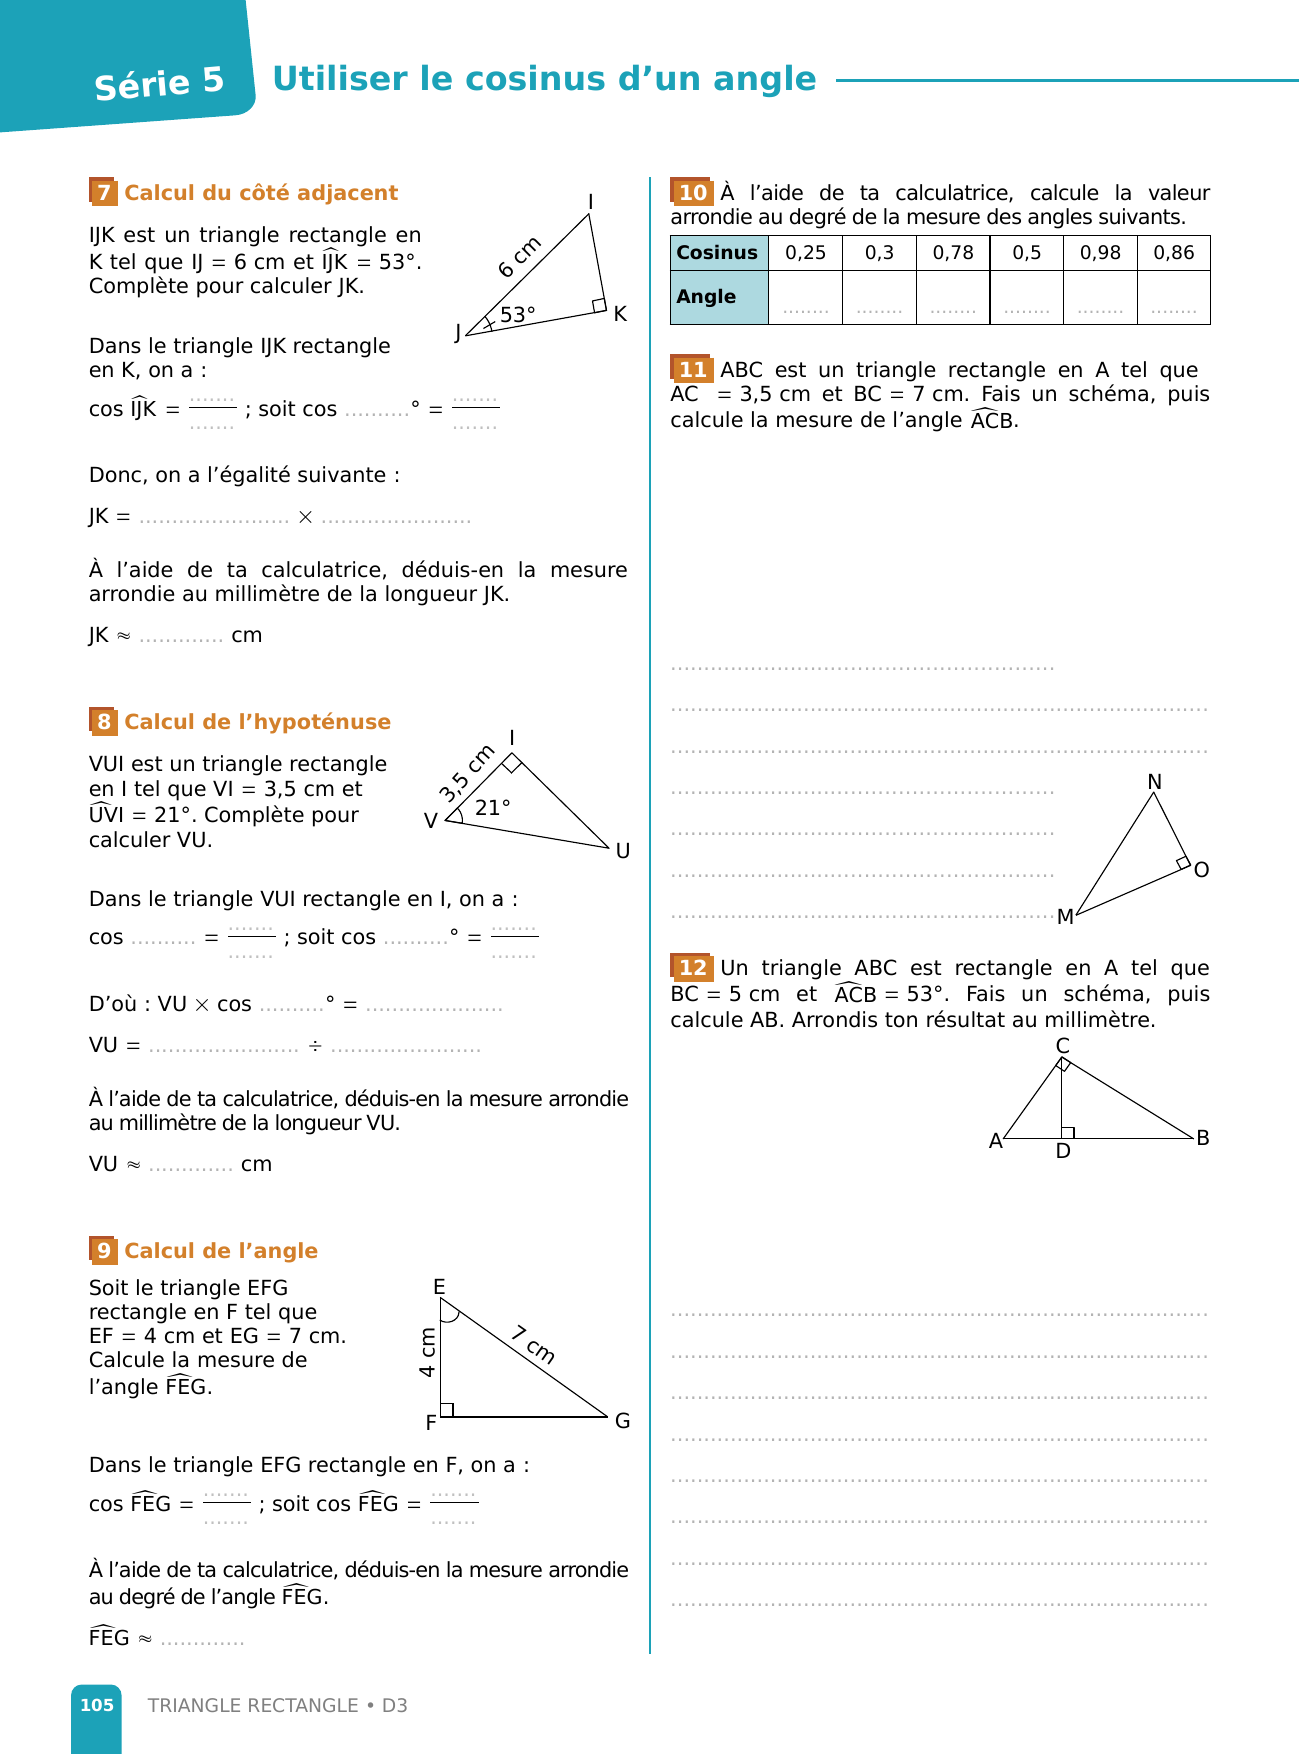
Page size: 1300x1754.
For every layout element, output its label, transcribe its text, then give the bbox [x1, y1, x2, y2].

list Dans le triangle EFG rectangle en F, on a : [88, 1436, 629, 1477]
subtitle Un triangle ABC est rectangle en A tel que BC = 5 cm et = 53°. Fais un schéma, puis calcule AB. Arrondis ton résultat au millimètre. [670, 953, 1211, 1032]
list Dans le triangle VUI rectangle en I, on a : [88, 870, 629, 911]
subtitle À l’aide de ta calculatrice, calcule la valeur arrondie au degré de la mesure des angles suivants. [670, 177, 1211, 229]
subtitle Calcul du côté adjacent [114, 177, 629, 205]
table_header Cosinus [671, 236, 768, 270]
list JK = ....................... × ....................... [88, 487, 629, 528]
list VU = ....................... ÷ ....................... [88, 1016, 629, 1057]
list JK ≈ ............. cm [88, 606, 629, 648]
list Soit le triangle EFG rectangle en F tel que EF = 4 cm et EG = 7 cm. Calcule la mesure de l’angle . [88, 1276, 381, 1400]
table_header 0,3 [843, 236, 916, 270]
table_header 0,86 [1138, 236, 1210, 270]
text Dans le triangle IJK rectangle en K, on a : [88, 334, 629, 382]
text À l’aide de ta calculatrice, déduis-en la mesure arrondie au millimètre de la longueur VU. [88, 1087, 629, 1135]
table_cell ........ [1138, 271, 1210, 324]
list ≈ ............. [88, 1610, 629, 1651]
list VU ≈ ............. cm [88, 1135, 629, 1177]
table_cell ........ [843, 271, 916, 324]
table_cell Angle [671, 271, 768, 324]
subtitle Calcul de l’hypoténuse [114, 707, 629, 735]
table_cell ........ [1064, 271, 1137, 324]
table_cell ........ [769, 271, 842, 324]
subtitle ABC est un triangle rectangle en A tel que AC = 3,5 cm et BC = 7 cm. Fais un schéma, puis calcule la mesure de l’angle . [670, 354, 1211, 434]
list Donc, on a l’égalité suivante : [88, 446, 629, 487]
table_header 0,78 [917, 236, 989, 270]
table_header 0,25 [769, 236, 842, 270]
table_header 0,5 [991, 236, 1063, 270]
list cos = ; soit cos ..........° = [88, 382, 629, 434]
list VUI est un triangle rectangle en I tel que VI = 3,5 cm et = 21°. Complète pour calculer VU. [88, 752, 404, 852]
text À l’aide de ta calculatrice, déduis-en la mesure arrondie au millimètre de la longueur JK. [88, 558, 629, 606]
table_cell ........ [991, 271, 1063, 324]
list IJK est un triangle rectangle en K tel que IJ = 6 cm et = 53°. Complète pour calculer JK. [88, 223, 422, 298]
subtitle Calcul de l’angle [114, 1236, 629, 1264]
list D’où : VU × cos ..........° = ..................... [88, 974, 629, 1016]
table_cell ........ [917, 271, 989, 324]
text À l’aide de ta calculatrice, déduis-en la mesure arrondie au degré de l’angle . [88, 1558, 629, 1610]
list cos .......... = ; soit cos ..........° = [88, 911, 629, 963]
table_header 0,98 [1064, 236, 1137, 270]
list cos = ; soit cos = [88, 1477, 629, 1529]
